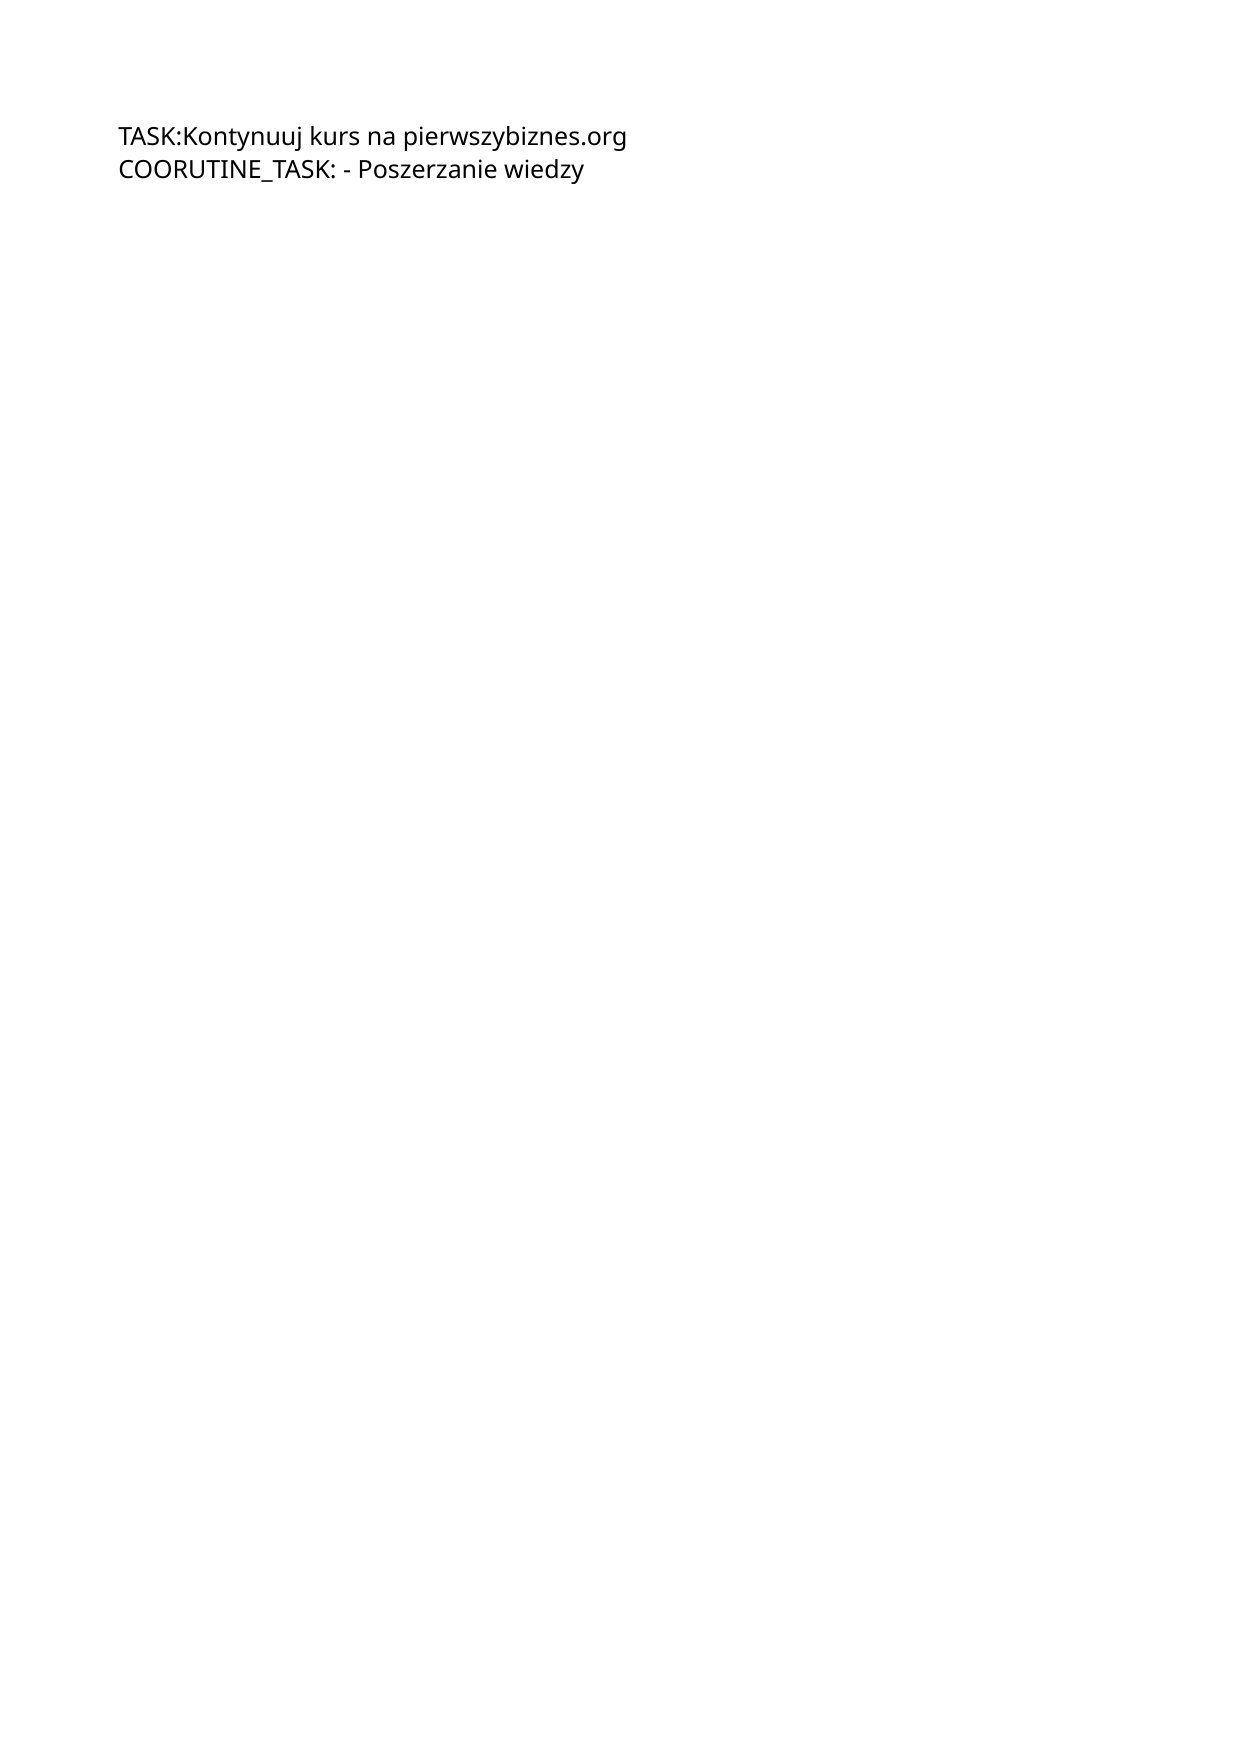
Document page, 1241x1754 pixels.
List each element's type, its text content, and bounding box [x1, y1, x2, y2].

text COORUTINE_TASK: - Poszerzanie wiedzy [118, 152, 1122, 186]
text TASK:Kontynuuj kurs na pierwszybiznes.org [118, 118, 1122, 152]
